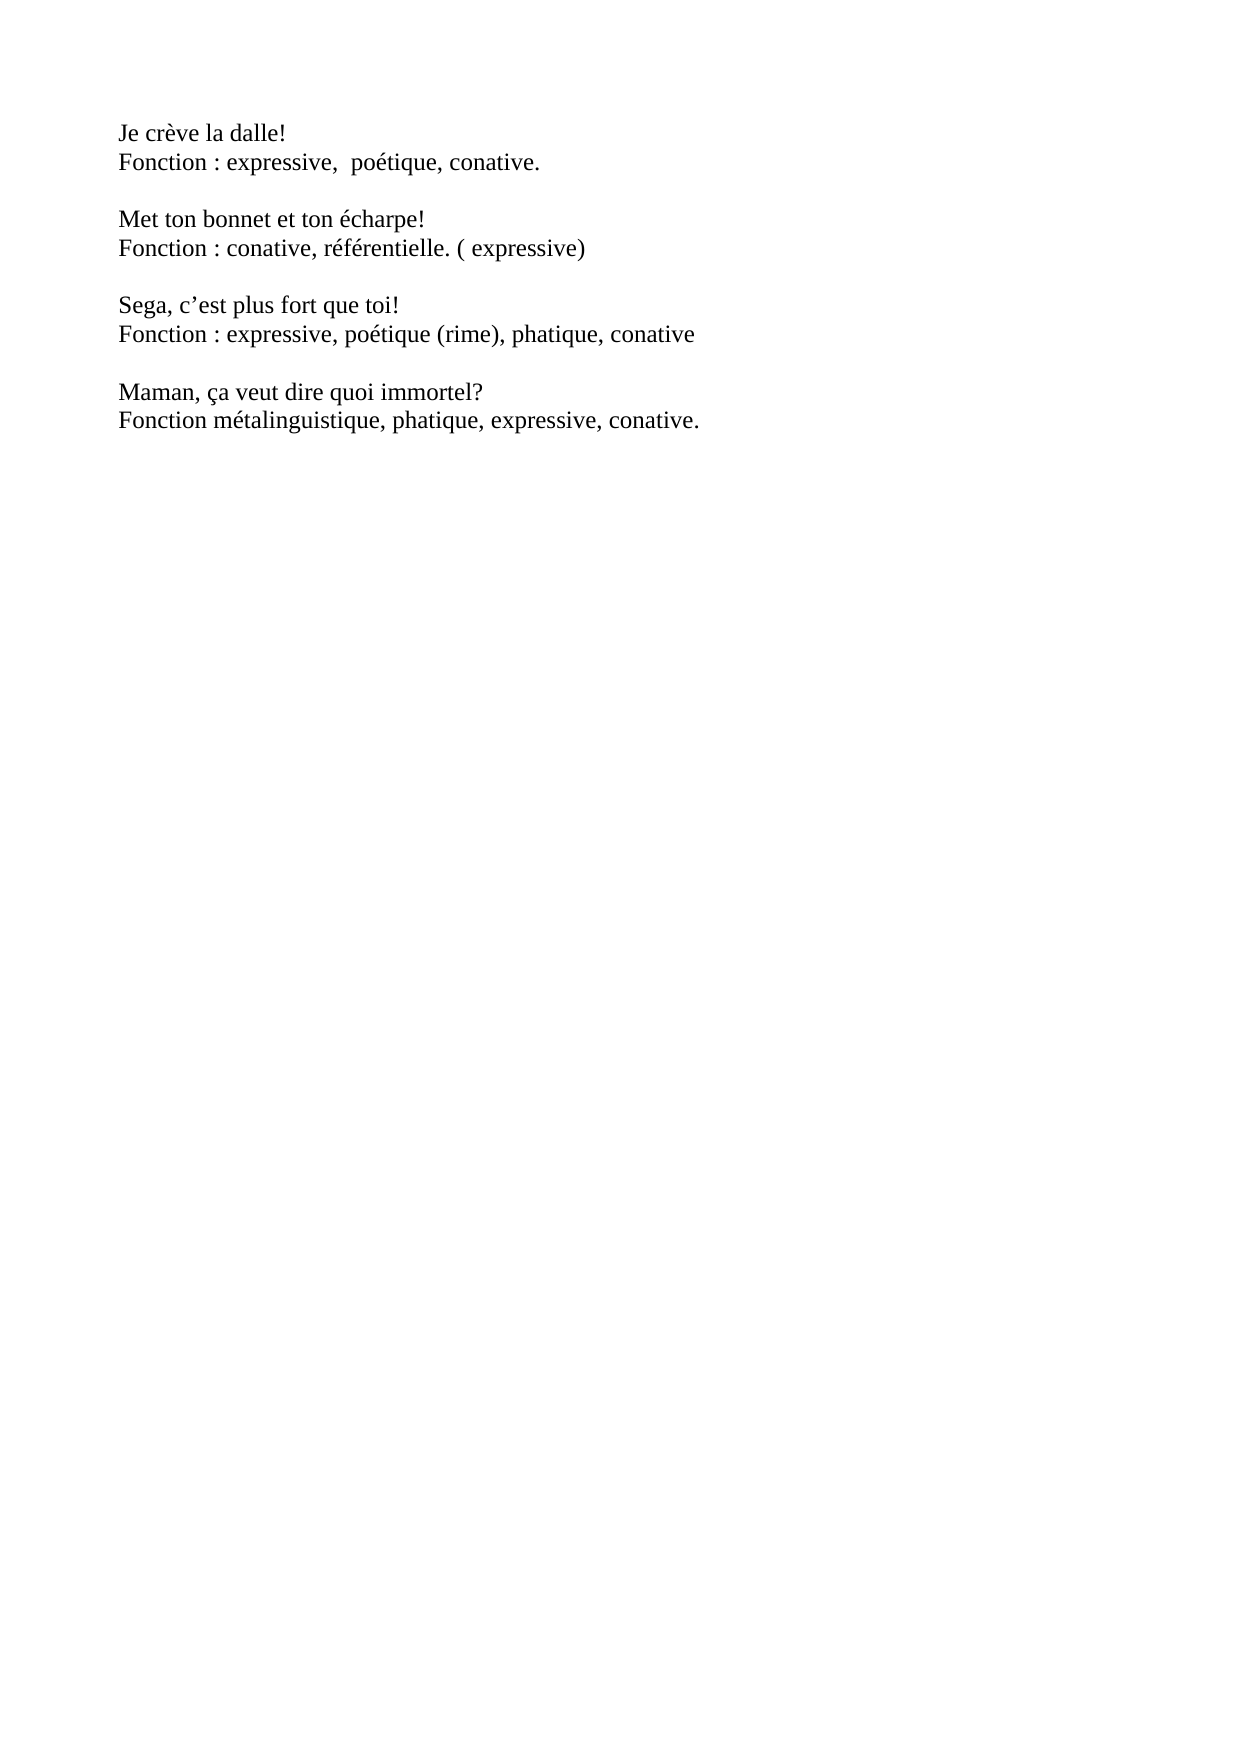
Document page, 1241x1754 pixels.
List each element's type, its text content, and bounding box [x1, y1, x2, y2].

text Fonction : expressive, poétique, conative. [118, 147, 1122, 176]
text Maman, ça veut dire quoi immortel? [118, 377, 1122, 406]
text Met ton bonnet et ton écharpe! [118, 204, 1122, 233]
text Fonction : expressive, poétique (rime), phatique, conative [118, 319, 1122, 348]
text Je crève la dalle! [118, 118, 1122, 147]
text Fonction : conative, référentielle. ( expressive) [118, 233, 1122, 262]
text Sega, c’est plus fort que toi! [118, 291, 1122, 319]
text Fonction métalinguistique, phatique, expressive, conative. [118, 406, 1122, 434]
